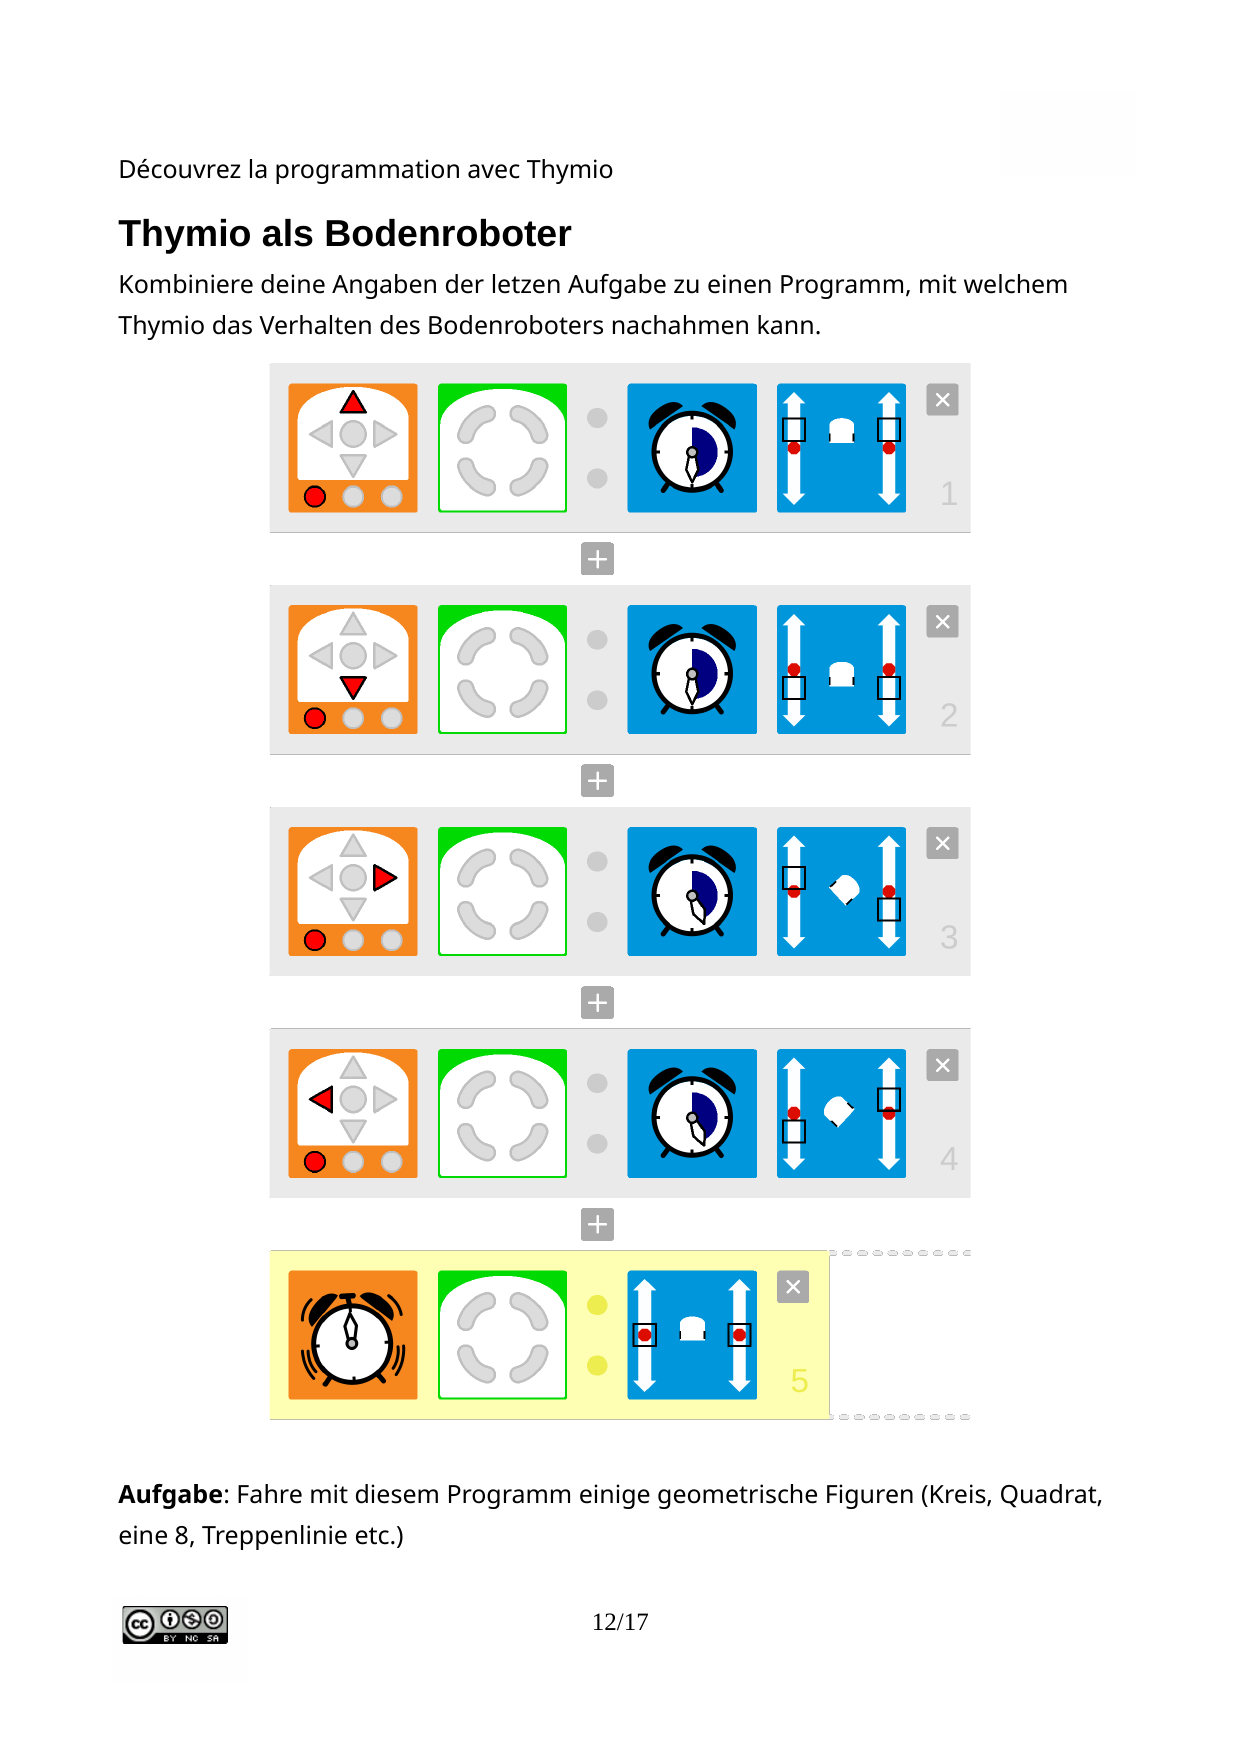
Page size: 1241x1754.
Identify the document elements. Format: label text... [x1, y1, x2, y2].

subtitle Kombiniere deine Angaben der letzen Aufgabe zu einen Programm, mit welchem Thymio das Verhalten des Bodenroboters nachahmen kann. [118, 267, 1122, 342]
picture [999, 91, 1136, 177]
subtitle Aufgabe: Fahre mit diesem Programm einige geometrische Figuren (Kreis, Quadrat, eine 8, Treppenlinie etc.) [118, 1477, 1122, 1552]
picture [269, 363, 971, 1422]
subtitle Thymio als Bodenroboter [118, 211, 1122, 254]
picture [112, 1596, 249, 1682]
